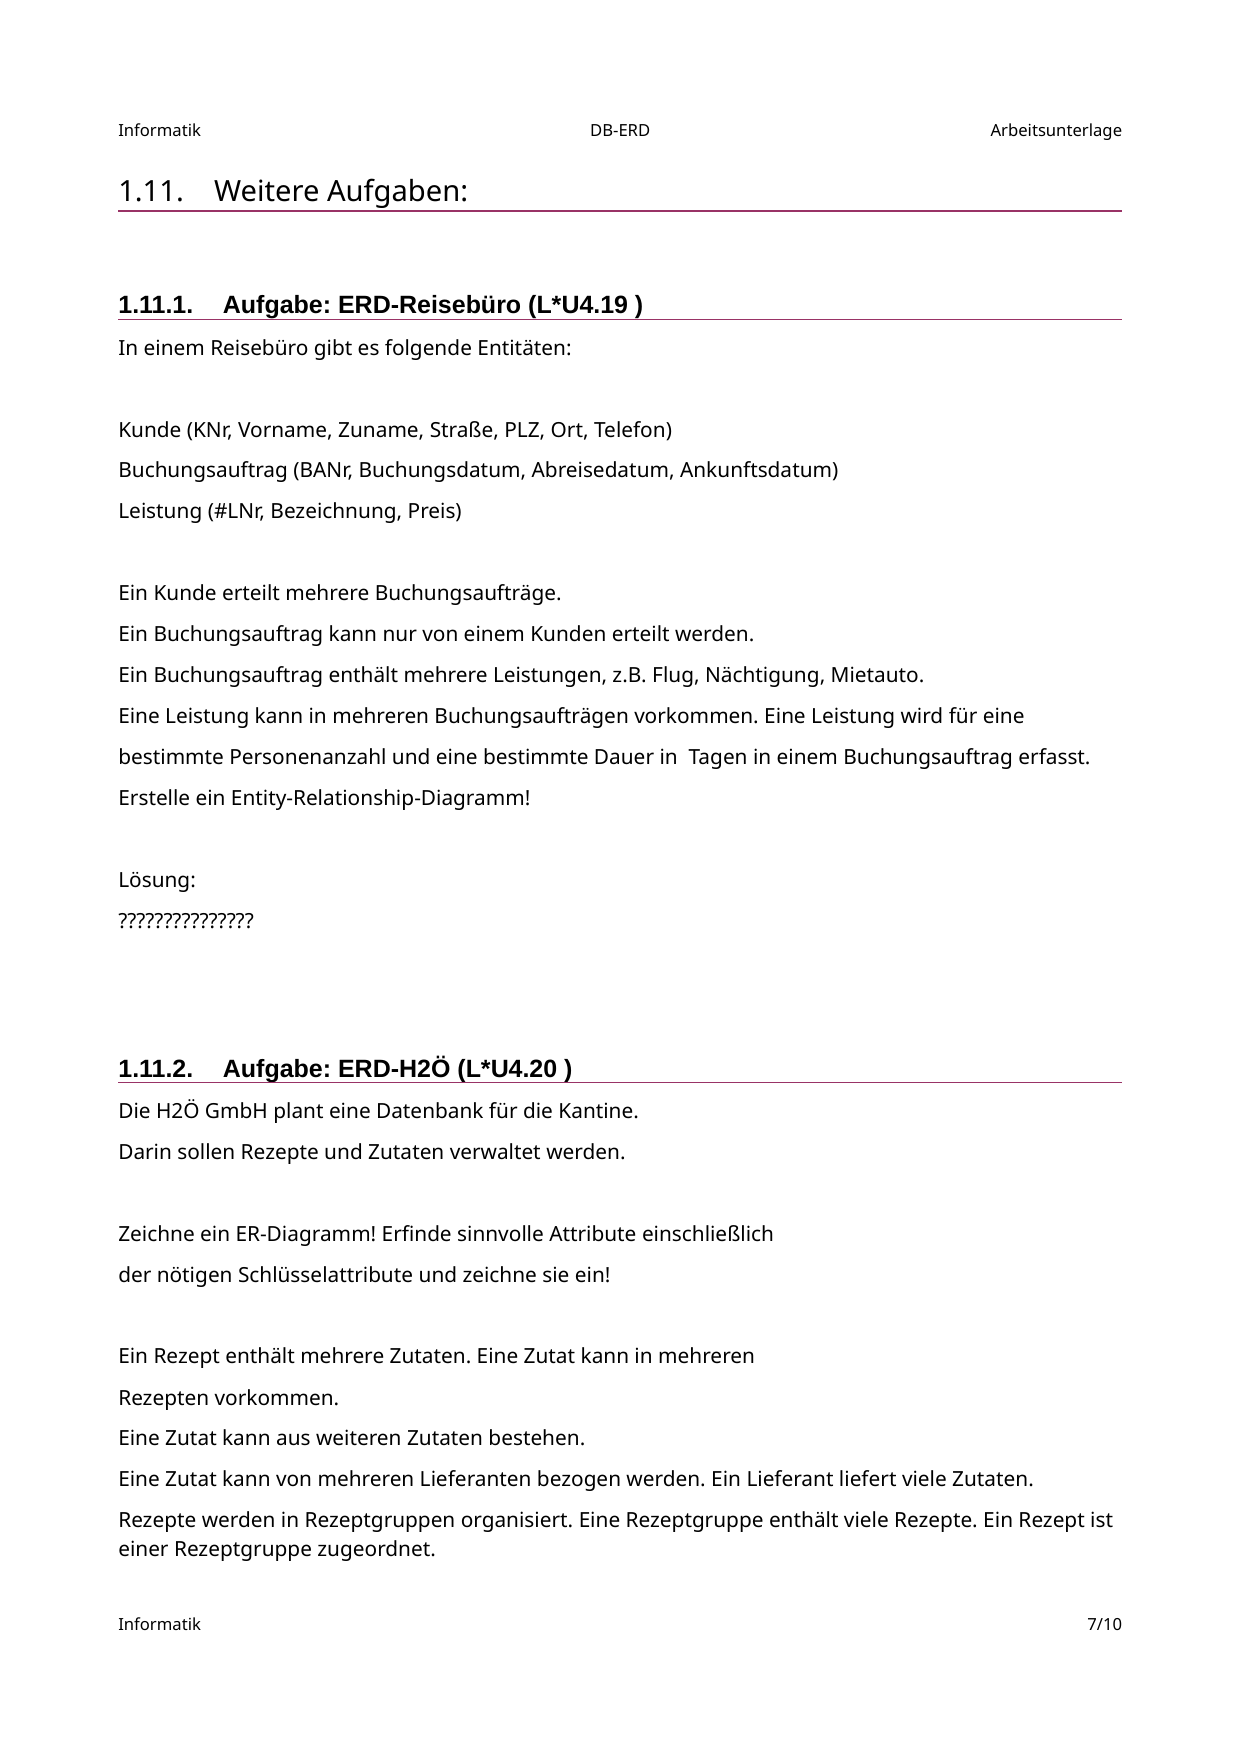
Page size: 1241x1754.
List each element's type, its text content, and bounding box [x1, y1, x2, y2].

text Kunde (KNr, Vorname, Zuname, Straße, PLZ, Ort, Telefon) [118, 415, 1122, 443]
text Leistung (#LNr, Bezeichnung, Preis) [118, 497, 1122, 525]
text Erstelle ein Entity-Relationship-Diagramm! [118, 783, 1122, 812]
text Darin sollen Rezepte und Zutaten verwaltet werden. [118, 1137, 1122, 1165]
text Eine Zutat kann von mehreren Lieferanten bezogen werden. Ein Lieferant liefert viele Zutaten. [118, 1464, 1122, 1493]
text In einem Reisebüro gibt es folgende Entitäten: [118, 333, 1122, 361]
text Buchungsauftrag (BANr, Buchungsdatum, Abreisedatum, Ankunftsdatum) [118, 456, 1122, 484]
text Ein Kunde erteilt mehrere Buchungsaufträge. [118, 578, 1122, 607]
text Eine Leistung kann in mehreren Buchungsaufträgen vorkommen. Eine Leistung wird für eine [118, 701, 1122, 730]
text Zeichne ein ER-Diagramm! Erfinde sinnvolle Attribute einschließlich [118, 1219, 1122, 1247]
text Die H2Ö GmbH plant eine Datenbank für die Kantine. [118, 1096, 1122, 1124]
text Ein Buchungsauftrag kann nur von einem Kunden erteilt werden. [118, 619, 1122, 648]
text Rezepte werden in Rezeptgruppen organisiert. Eine Rezeptgruppe enthält viele Rezepte. Ein Rezept ist einer Rezeptgruppe zugeordnet. [118, 1505, 1122, 1562]
text Rezepten vorkommen. [118, 1383, 1122, 1411]
subtitle Aufgabe: ERD-Reisebüro (L*U4.19 ) [118, 291, 1122, 319]
text Eine Zutat kann aus weiteren Zutaten bestehen. [118, 1423, 1122, 1452]
text Ein Rezept enthält mehrere Zutaten. Eine Zutat kann in mehreren [118, 1342, 1122, 1370]
text Ein Buchungsauftrag enthält mehrere Leistungen, z.B. Flug, Nächtigung, Mietauto. [118, 660, 1122, 689]
text Lösung: [118, 865, 1122, 893]
text der nötigen Schlüsselattribute und zeichne sie ein! [118, 1260, 1122, 1288]
text ??????????????? [118, 906, 1122, 934]
subtitle Weitere Aufgaben: [118, 170, 1122, 210]
text bestimmte Personenanzahl und eine bestimmte Dauer in Tagen in einem Buchungsauftrag erfasst. [118, 742, 1122, 771]
subtitle Aufgabe: ERD-H2Ö (L*U4.20 ) [118, 1054, 1122, 1082]
